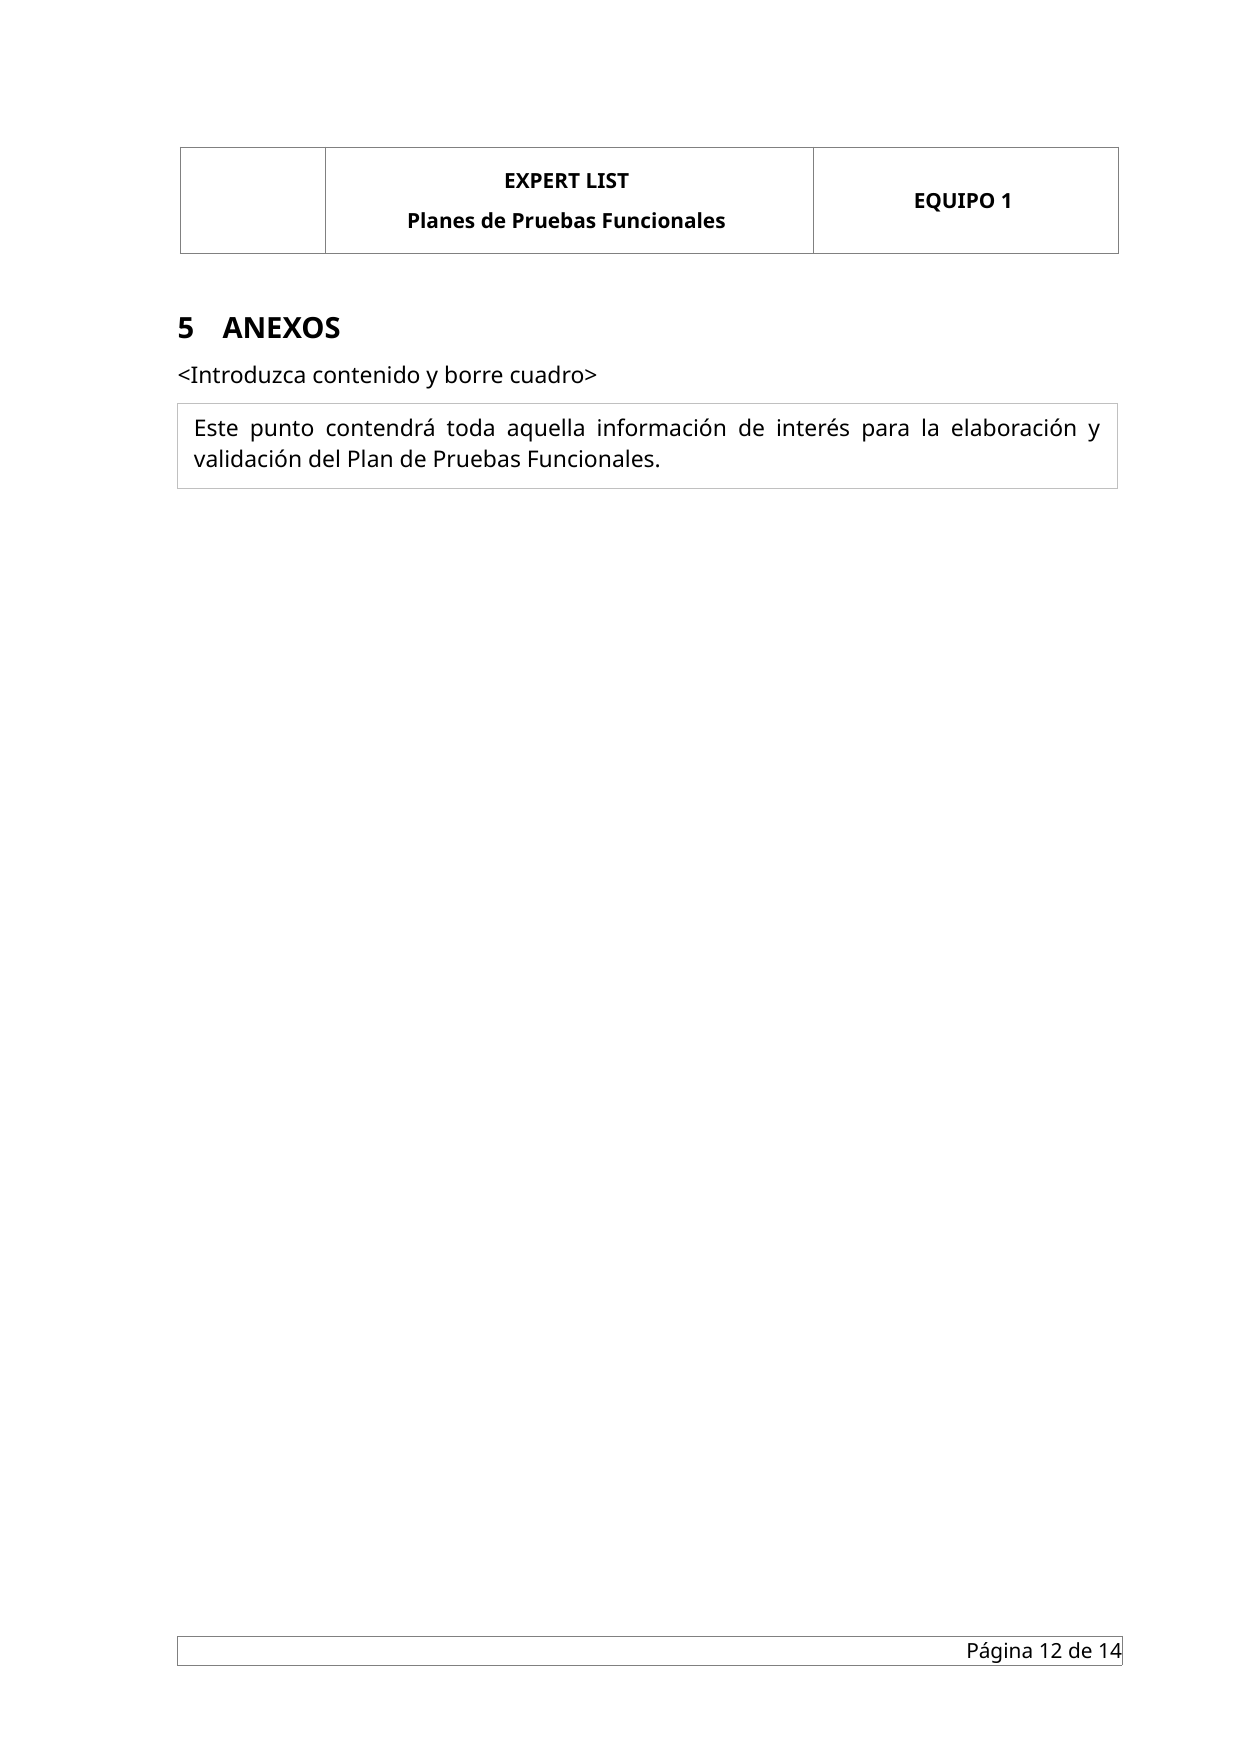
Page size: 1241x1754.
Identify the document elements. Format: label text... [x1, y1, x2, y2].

text <Introduzca contenido y borre cuadro> [177, 359, 1122, 390]
text Este punto contendrá toda aquella información de interés para la elaboración y validación del Plan de Pruebas Funcionales. [194, 412, 1101, 474]
subtitle ANEXOS [177, 307, 1122, 347]
